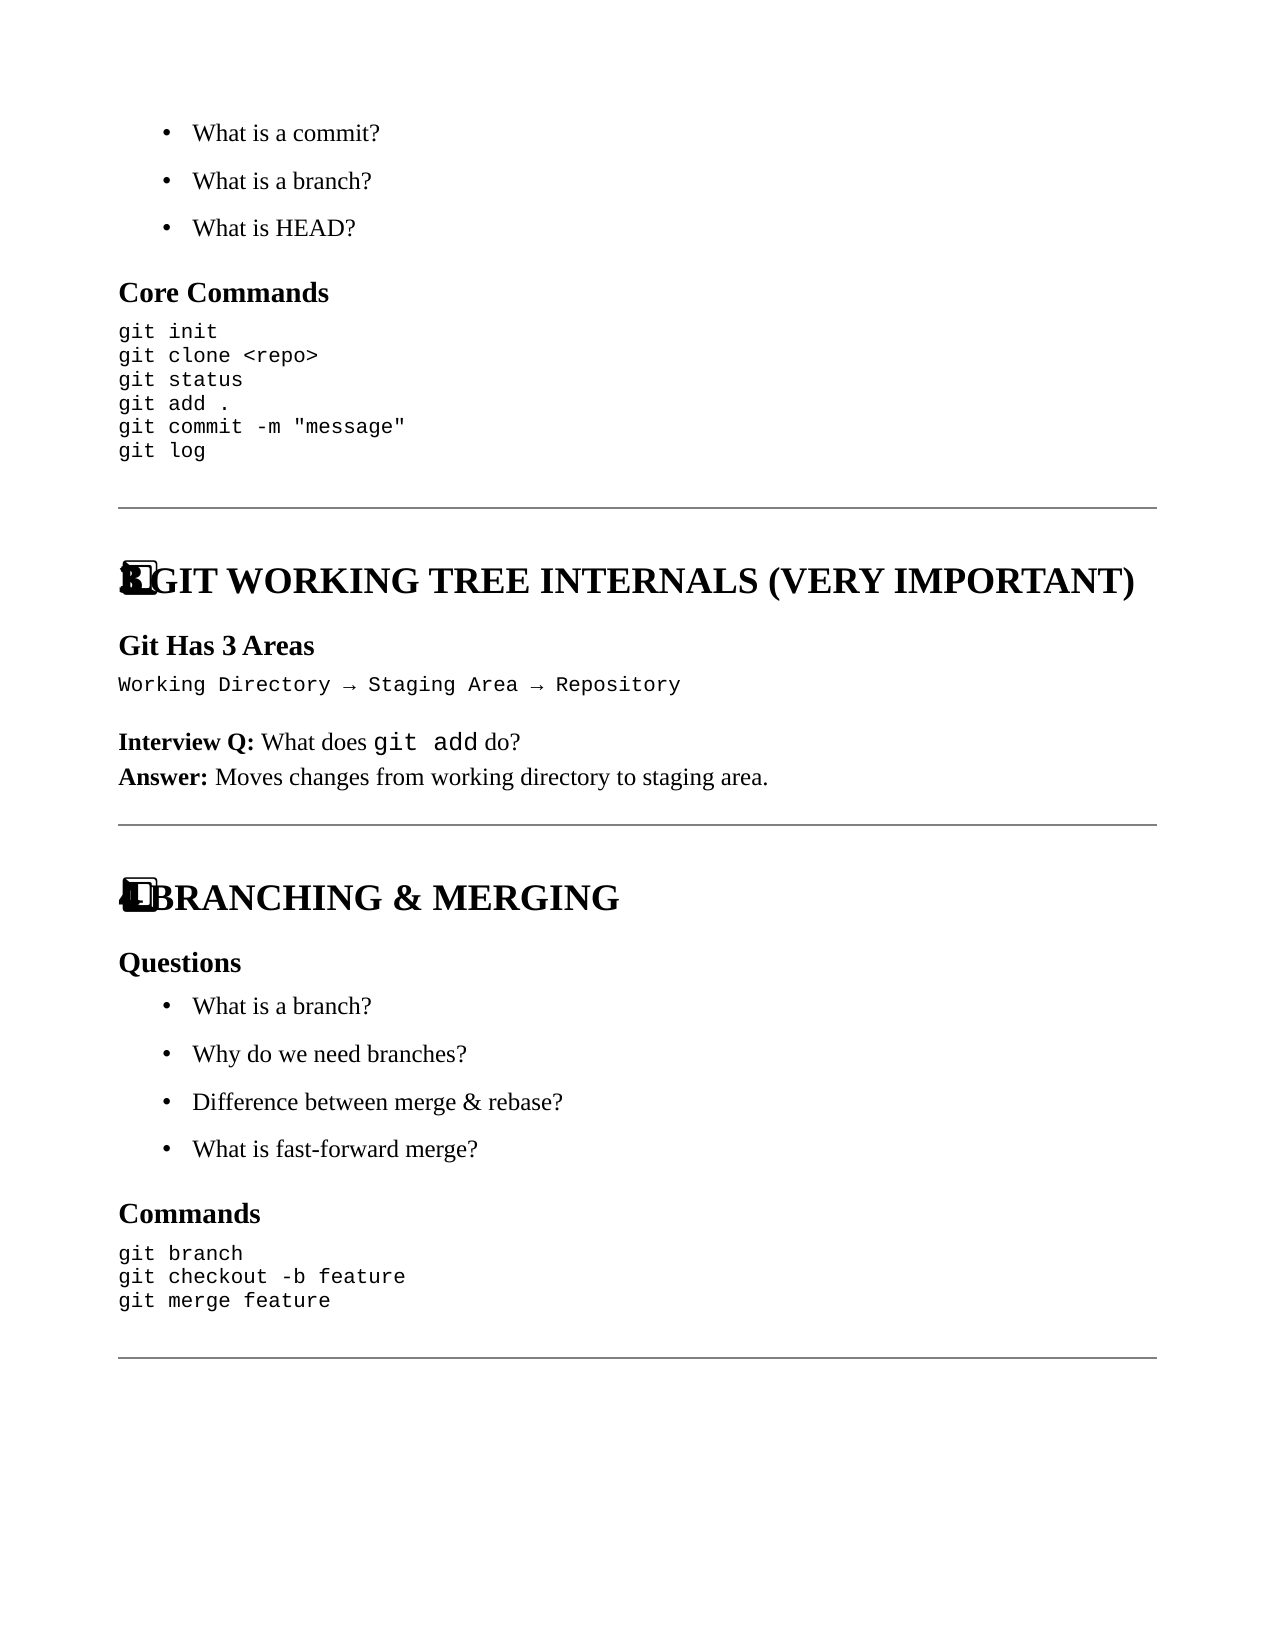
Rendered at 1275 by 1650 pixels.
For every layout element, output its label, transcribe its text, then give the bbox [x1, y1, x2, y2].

text git clone <repo> [118, 345, 1157, 369]
subtitle 3️⃣ GIT WORKING TREE INTERNALS (VERY IMPORTANT) [118, 558, 1157, 601]
subtitle Commands [118, 1196, 1157, 1230]
list What is a commit? [162, 118, 1157, 147]
text Working Directory → Staging Area → Repository [118, 674, 1157, 698]
list What is fast-forward merge? [162, 1134, 1157, 1163]
text git log [118, 440, 1157, 463]
text Interview Q: What does git add do? Answer: Moves changes from working directory to staging area. [118, 727, 1157, 791]
text git commit -m "message" [118, 416, 1157, 440]
subtitle Questions [118, 945, 1157, 979]
subtitle Core Commands [118, 276, 1157, 309]
subtitle Git Has 3 Areas [118, 628, 1157, 662]
list What is HEAD? [162, 213, 1157, 242]
text git checkout -b feature [118, 1266, 1157, 1290]
list What is a branch? [162, 166, 1157, 194]
list Why do we need branches? [162, 1039, 1157, 1068]
subtitle 4️⃣ BRANCHING & MERGING [118, 875, 1157, 918]
list Difference between merge & rebase? [162, 1087, 1157, 1115]
text git branch [118, 1242, 1157, 1266]
text git status [118, 369, 1157, 392]
text git merge feature [118, 1290, 1157, 1313]
text git init [118, 322, 1157, 345]
text git add . [118, 392, 1157, 416]
list What is a branch? [162, 991, 1157, 1020]
